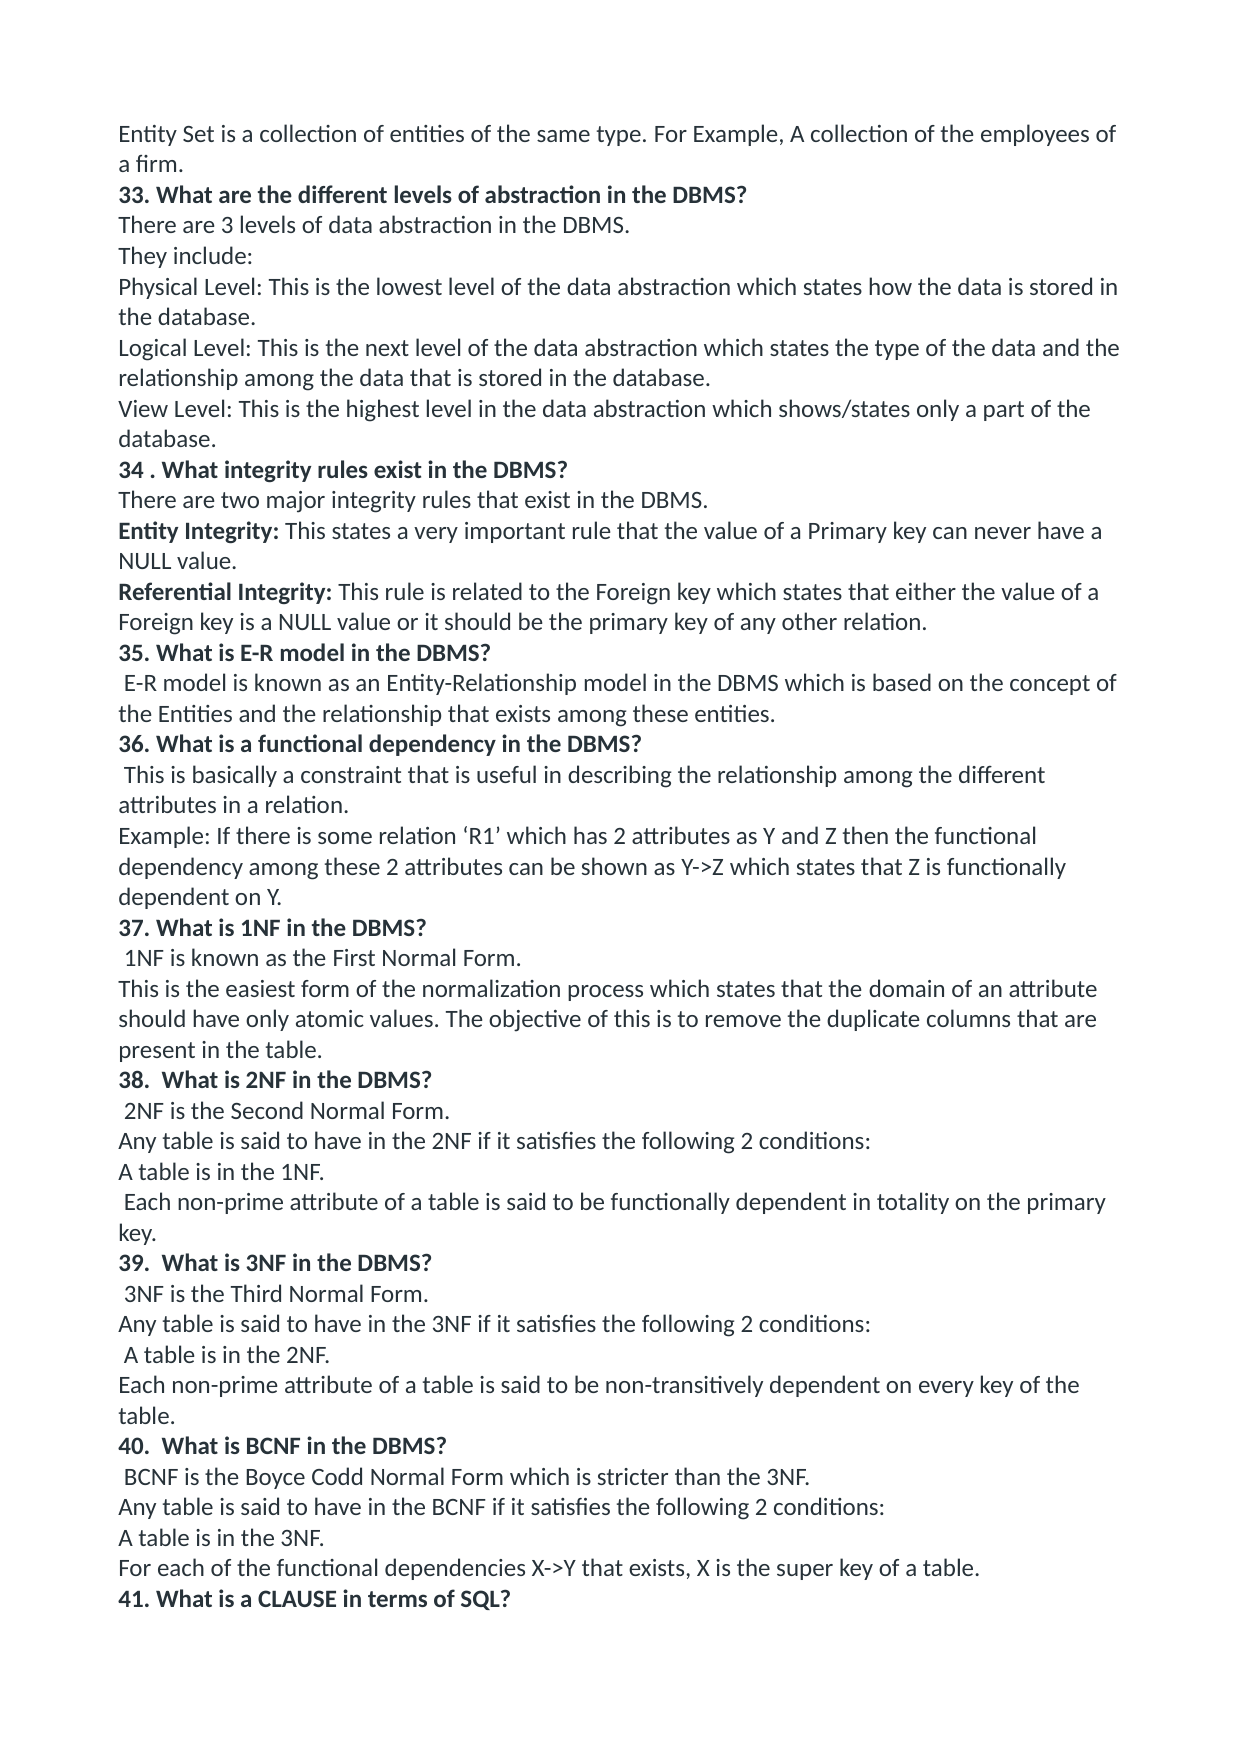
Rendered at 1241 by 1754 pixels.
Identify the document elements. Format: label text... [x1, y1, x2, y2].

text Example: If there is some relation ‘R1’ which has 2 attributes as Y and Z then the functional dependency among these 2 attributes can be shown as Y->Z which states that Z is functionally dependent on Y. [118, 820, 1122, 912]
text They include: [118, 240, 1122, 271]
text Any table is said to have in the BCNF if it satisfies the following 2 conditions: [118, 1492, 1122, 1522]
text Any table is said to have in the 3NF if it satisfies the following 2 conditions: [118, 1308, 1122, 1339]
text A table is in the 2NF. [118, 1339, 1122, 1369]
text 33. What are the different levels of abstraction in the DBMS? [118, 179, 1122, 210]
text 34 . What integrity rules exist in the DBMS? [118, 454, 1122, 484]
text 39. What is 3NF in the DBMS? [118, 1247, 1122, 1278]
text 35. What is E-R model in the DBMS? [118, 637, 1122, 667]
text There are two major integrity rules that exist in the DBMS. [118, 484, 1122, 515]
text Logical Level: This is the next level of the data abstraction which states the type of the data and the relationship among the data that is stored in the database. [118, 332, 1122, 393]
text Physical Level: This is the lowest level of the data abstraction which states how the data is stored in the database. [118, 271, 1122, 332]
text 38. What is 2NF in the DBMS? [118, 1064, 1122, 1095]
text View Level: This is the highest level in the data abstraction which shows/states only a part of the database. [118, 393, 1122, 454]
text BCNF is the Boyce Codd Normal Form which is stricter than the 3NF. [118, 1461, 1122, 1492]
text Entity Set is a collection of entities of the same type. For Example, A collection of the employees of a firm. [118, 118, 1122, 179]
text There are 3 levels of data abstraction in the DBMS. [118, 210, 1122, 240]
text This is the easiest form of the normalization process which states that the domain of an attribute should have only atomic values. The objective of this is to remove the duplicate columns that are present in the table. [118, 973, 1122, 1064]
text 2NF is the Second Normal Form. [118, 1095, 1122, 1125]
text Each non-prime attribute of a table is said to be non-transitively dependent on every key of the table. [118, 1369, 1122, 1431]
text Referential Integrity: This rule is related to the Foreign key which states that either the value of a Foreign key is a NULL value or it should be the primary key of any other relation. [118, 576, 1122, 637]
text 1NF is known as the First Normal Form. [118, 942, 1122, 973]
text 40. What is BCNF in the DBMS? [118, 1431, 1122, 1461]
text Any table is said to have in the 2NF if it satisfies the following 2 conditions: [118, 1125, 1122, 1156]
text For each of the functional dependencies X->Y that exists, X is the super key of a table. [118, 1553, 1122, 1583]
text 3NF is the Third Normal Form. [118, 1278, 1122, 1308]
text 41. What is a CLAUSE in terms of SQL? [118, 1583, 1122, 1614]
text Entity Integrity: This states a very important rule that the value of a Primary key can never have a NULL value. [118, 515, 1122, 576]
text This is basically a constraint that is useful in describing the relationship among the different attributes in a relation. [118, 759, 1122, 820]
text E-R model is known as an Entity-Relationship model in the DBMS which is based on the concept of the Entities and the relationship that exists among these entities. [118, 667, 1122, 728]
text A table is in the 1NF. [118, 1156, 1122, 1186]
text A table is in the 3NF. [118, 1522, 1122, 1553]
text 36. What is a functional dependency in the DBMS? [118, 728, 1122, 759]
text 37. What is 1NF in the DBMS? [118, 912, 1122, 942]
text Each non-prime attribute of a table is said to be functionally dependent in totality on the primary key. [118, 1186, 1122, 1247]
